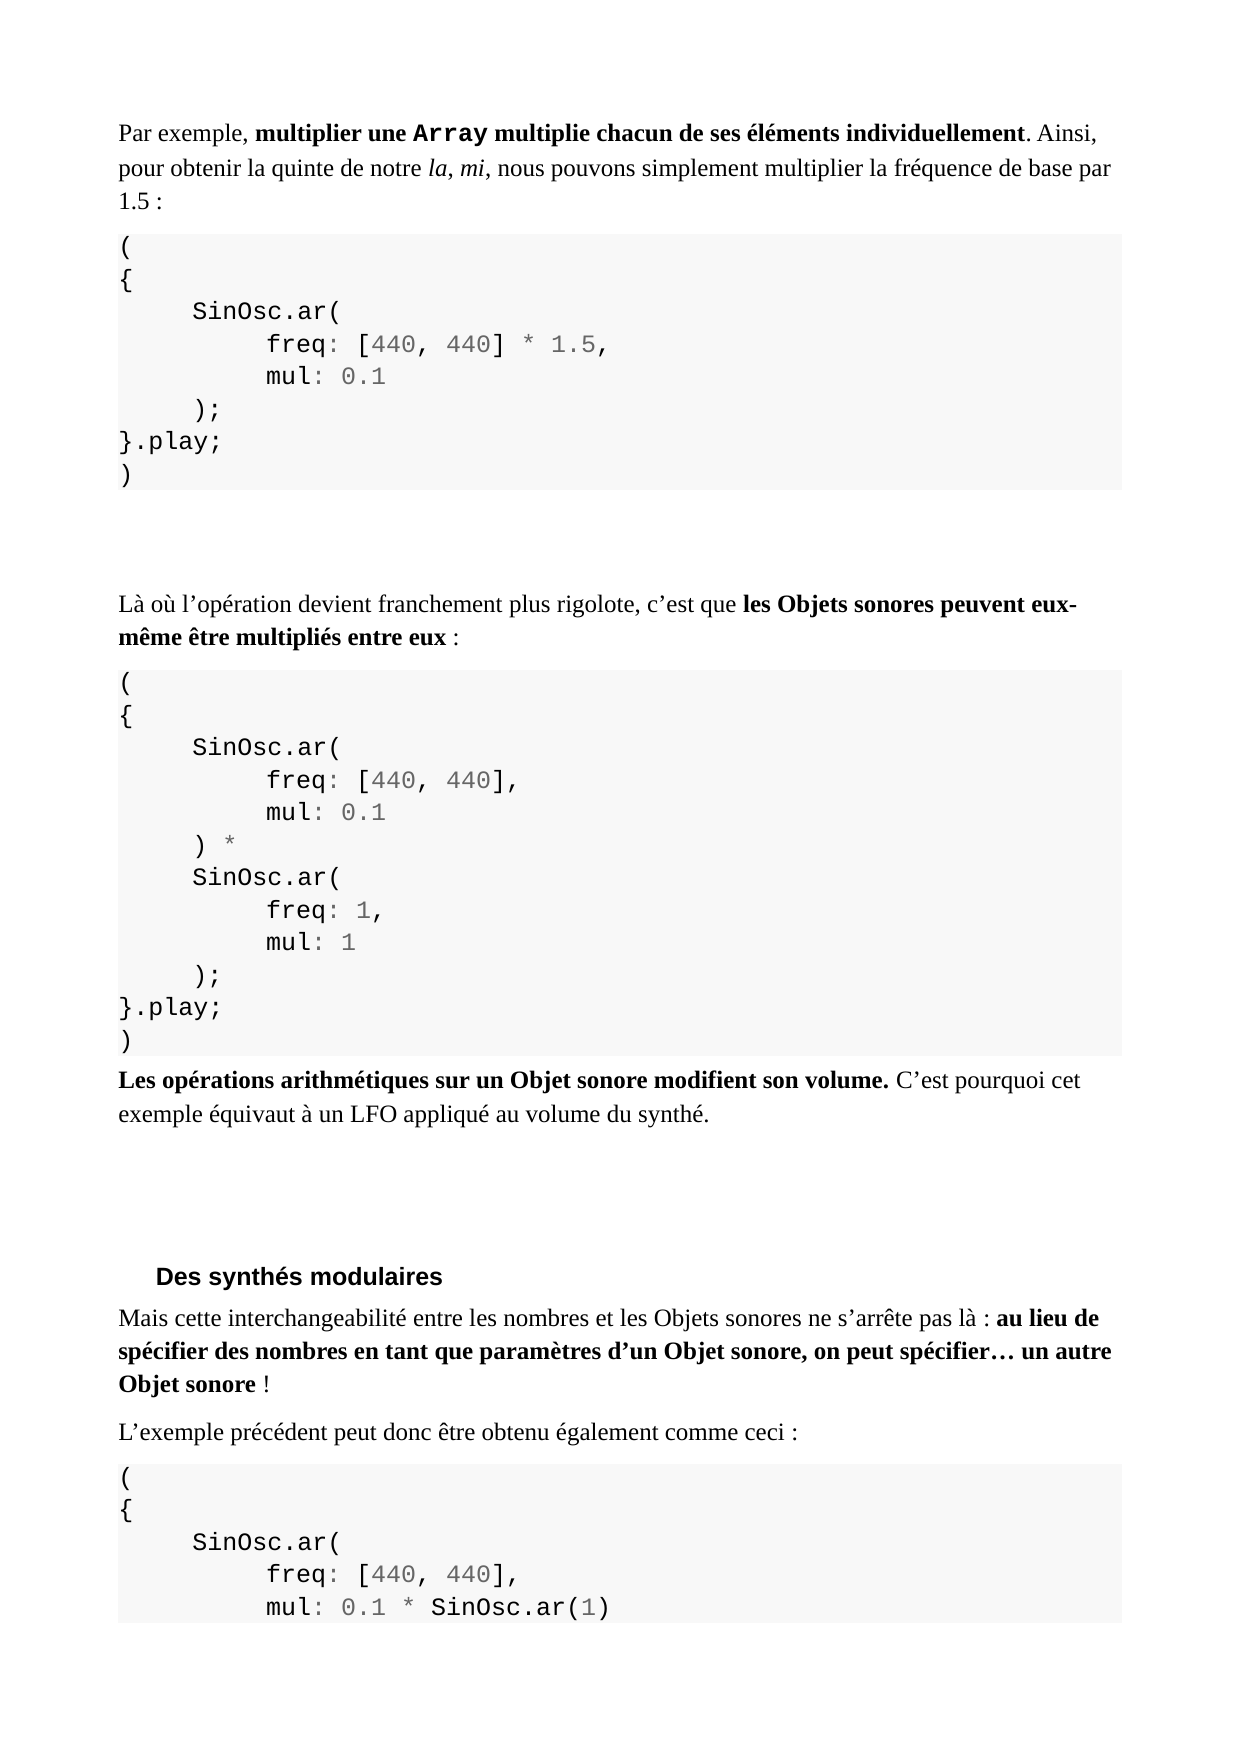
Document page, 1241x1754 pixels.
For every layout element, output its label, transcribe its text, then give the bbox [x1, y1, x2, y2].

text Les opérations arithmétiques sur un Objet sonore modifient son volume. C’est pourquoi cet exemple équivaut à un LFO appliqué au volume du synthé. [118, 1066, 1122, 1127]
text mul: 0.1 [118, 364, 1122, 392]
text ) * [118, 832, 1122, 861]
text ( [118, 1464, 1122, 1493]
text }.play; [118, 429, 1122, 457]
text ); [118, 396, 1122, 425]
text SinOsc.ar( [118, 865, 1122, 893]
text freq: 1, [118, 897, 1122, 926]
text mul: 0.1 * SinOsc.ar(1) [118, 1594, 1122, 1623]
text ( [118, 234, 1122, 262]
text ( [118, 670, 1122, 698]
text freq: [440, 440] * 1.5, [118, 331, 1122, 360]
text { [118, 1497, 1122, 1525]
text }.play; [118, 995, 1122, 1023]
text { [118, 266, 1122, 295]
text { [118, 702, 1122, 731]
text Par exemple, multiplier une Array multiplie chacun de ses éléments individuellement. Ainsi, pour obtenir la quinte de notre la, mi, nous pouvons simplement multiplier la fréquence de base par 1.5 : [118, 118, 1122, 215]
text Là où l’opération devient franchement plus rigolote, c’est que les Objets sonores peuvent eux-même être multipliés entre eux : [118, 589, 1122, 651]
text ); [118, 962, 1122, 991]
text freq: [440, 440], [118, 1562, 1122, 1590]
text freq: [440, 440], [118, 767, 1122, 796]
text SinOsc.ar( [118, 1529, 1122, 1558]
subtitle Des synthés modulaires [156, 1262, 1122, 1291]
text SinOsc.ar( [118, 735, 1122, 763]
text mul: 0.1 [118, 800, 1122, 828]
text Mais cette interchangeabilité entre les nombres et les Objets sonores ne s’arrête pas là : au lieu de spécifier des nombres en tant que paramètres d’un Objet sonore, on peut spécifier… un autre Objet sonore ! [118, 1303, 1122, 1398]
text ) [118, 1027, 1122, 1056]
text L’exemple précédent peut donc être obtenu également comme ceci : [118, 1417, 1122, 1446]
text SinOsc.ar( [118, 299, 1122, 327]
text mul: 1 [118, 930, 1122, 958]
text ) [118, 461, 1122, 490]
